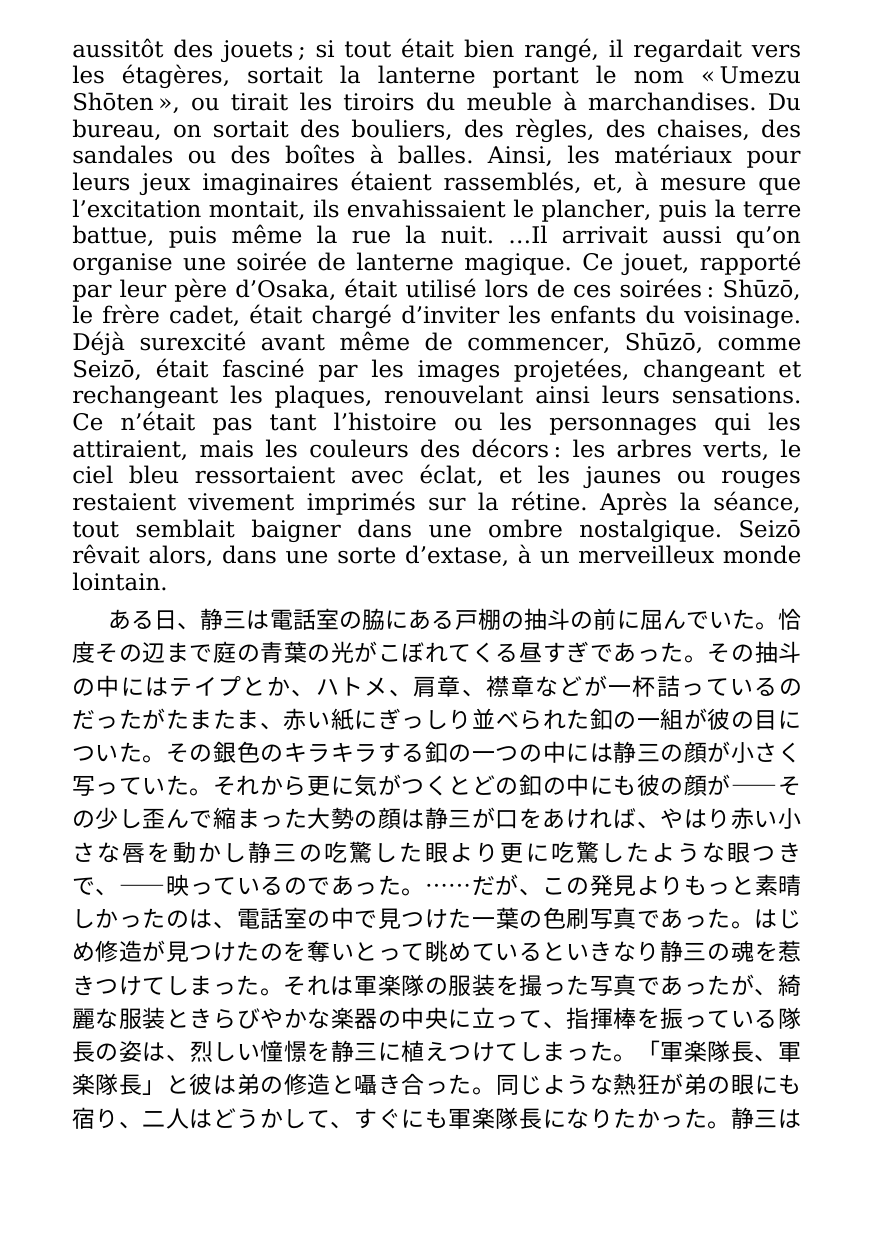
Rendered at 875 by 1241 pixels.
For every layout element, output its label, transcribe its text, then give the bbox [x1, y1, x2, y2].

text aussitôt des jouets ; si tout était bien rangé, il regardait vers les étagères, sortait la lanterne portant le nom « Umezu Shōten », ou tirait les tiroirs du meuble à marchandises. Du bureau, on sortait des bouliers, des règles, des chaises, des sandales ou des boîtes à balles. Ainsi, les matériaux pour leurs jeux imaginaires étaient rassemblés, et, à mesure que l’excitation montait, ils envahissaient le plancher, puis la terre battue, puis même la rue la nuit. …Il arrivait aussi qu’on organise une soirée de lanterne magique. Ce jouet, rapporté par leur père d’Osaka, était utilisé lors de ces soirées : Shūzō, le frère cadet, était chargé d’inviter les enfants du voisinage. Déjà surexcité avant même de commencer, Shūzō, comme Seizō, était fasciné par les images projetées, changeant et rechangeant les plaques, renouvelant ainsi leurs sensations. Ce n’était pas tant l’histoire ou les personnages qui les attiraient, mais les couleurs des décors : les arbres verts, le ciel bleu ressortaient avec éclat, et les jaunes ou rouges restaient vivement imprimés sur la rétine. Après la séance, tout semblait baigner dans une ombre nostalgique. Seizō rêvait alors, dans une sorte d’extase, à un merveilleux monde lointain. [72, 36, 802, 596]
text ある日、静三は電話室の脇にある戸棚の抽斗の前に屈んでいた。恰度その辺まで庭の青葉の光がこぼれてくる昼すぎであった。その抽斗の中にはテイプとか、ハトメ、肩章、襟章などが一杯詰っているのだったがたまたま、赤い紙にぎっしり並べられた釦の一組が彼の目についた。その銀色のキラキラする釦の一つの中には静三の顔が小さく写っていた。それから更に気がつくとどの釦の中にも彼の顔が――その少し歪んで縮まった大勢の顔は静三が口をあければ、やはり赤い小さな唇を動かし静三の吃驚した眼より更に吃驚したような眼つきで、――映っているのであった。……だが、この発見よりもっと素晴しかったのは、電話室の中で見つけた一葉の色刷写真であった。はじめ修造が見つけたのを奪いとって眺めているといきなり静三の魂を惹きつけてしまった。それは軍楽隊の服装を撮った写真であったが、綺麗な服装ときらびやかな楽器の中央に立って、指揮棒を振っている隊長の姿は、烈しい憧憬を静三に植えつけてしまった。「軍楽隊長、軍楽隊長」と彼は弟の修造と囁き合った。同じような熱狂が弟の眼にも宿り、二人はどうかして、すぐにも軍楽隊長になりたかった。静三は [72, 602, 802, 1134]
